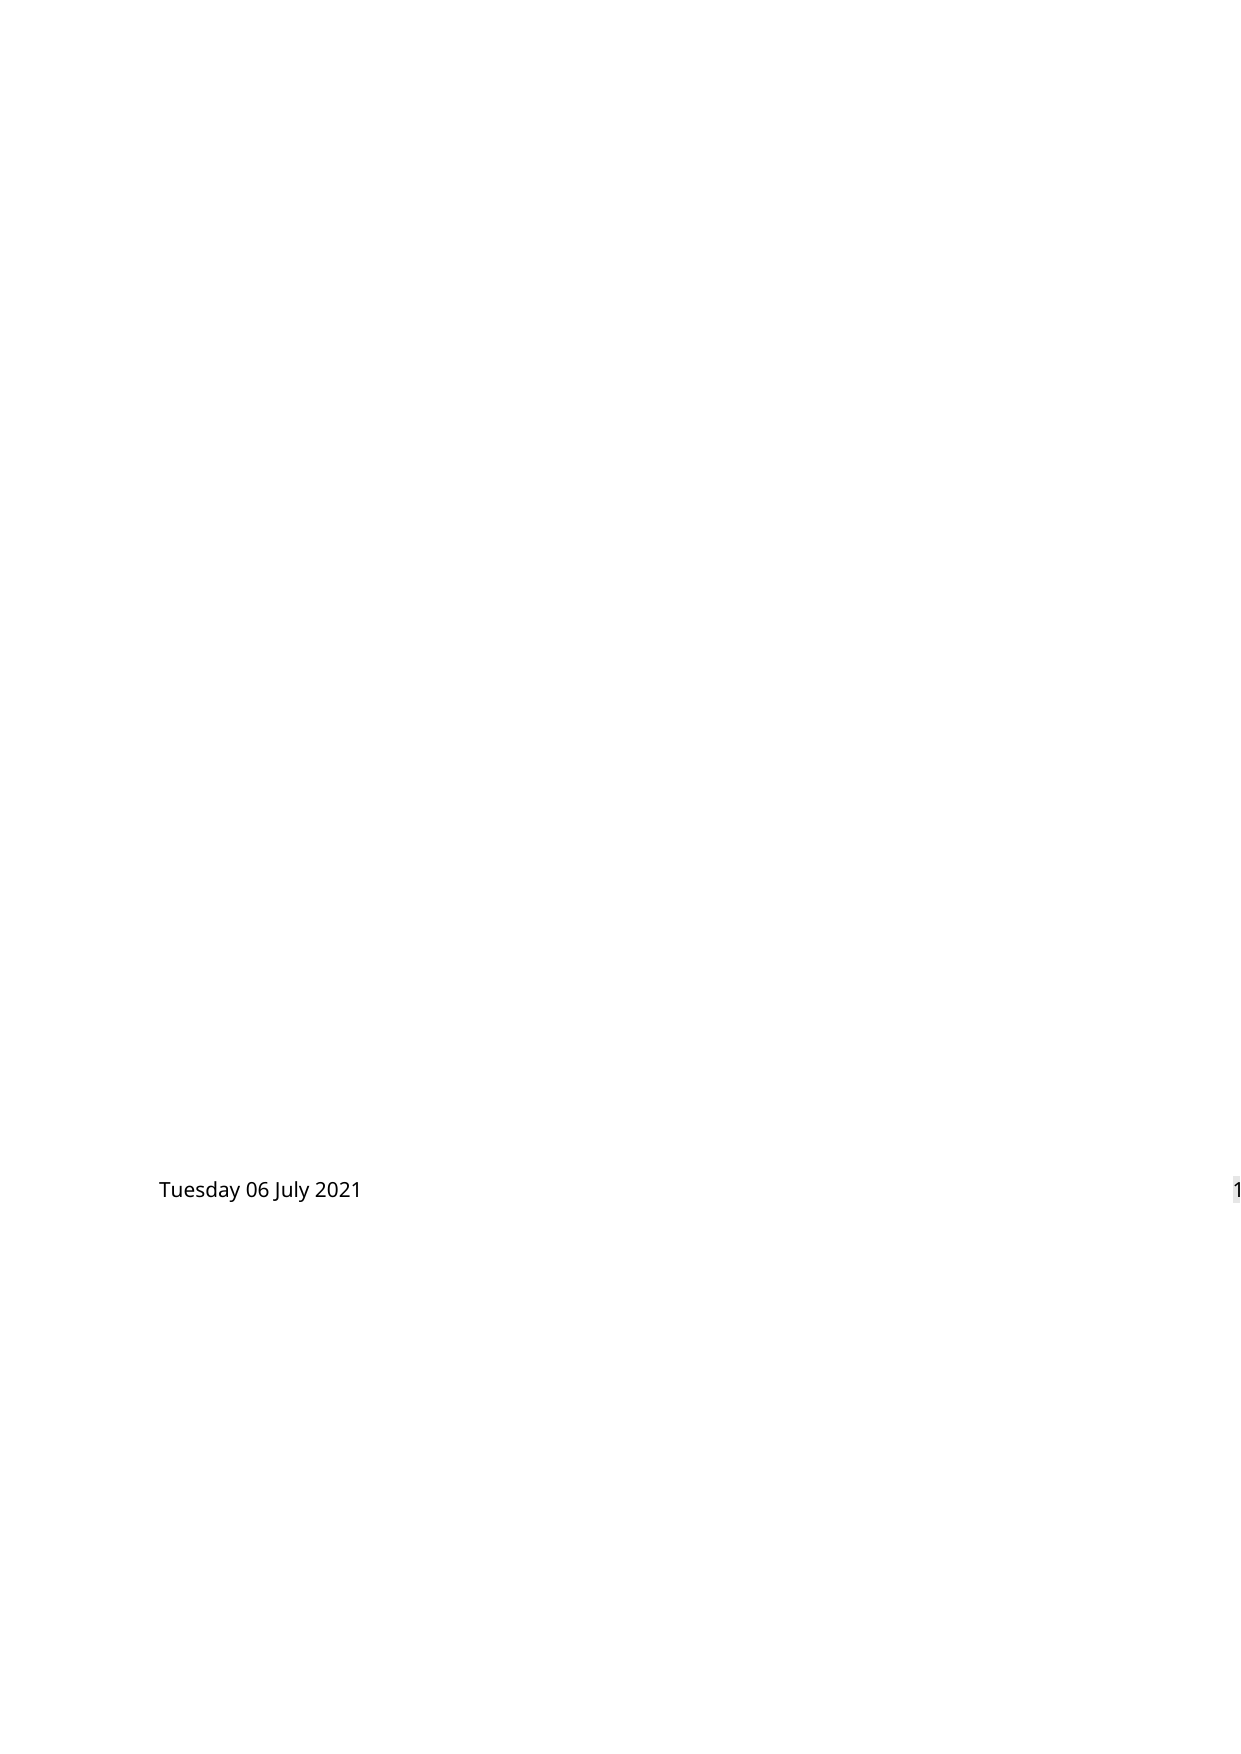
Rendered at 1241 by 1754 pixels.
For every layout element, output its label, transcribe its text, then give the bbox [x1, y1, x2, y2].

table_cell [1233, 118, 1240, 1176]
table_cell [368, 1176, 447, 1203]
table_cell [1022, 1176, 1166, 1203]
table_cell [734, 1176, 878, 1203]
table_cell [447, 118, 590, 1176]
table_cell [1166, 118, 1232, 1176]
table_cell [159, 118, 303, 1176]
table_cell [878, 1176, 1022, 1203]
table_cell [118, 1176, 159, 1203]
table_cell [590, 118, 734, 1176]
table_cell [303, 118, 368, 1176]
table_cell [590, 1176, 734, 1203]
table_cell Tuesday 06 July 2021 [159, 1176, 368, 1203]
table_cell [447, 1176, 590, 1203]
table_cell 1 [1233, 1176, 1240, 1203]
table_cell [1166, 1176, 1232, 1203]
table_cell [878, 118, 1022, 1176]
table_cell [734, 118, 878, 1176]
table_cell [1022, 118, 1166, 1176]
table_cell [118, 118, 159, 1176]
table_cell [368, 118, 447, 1176]
